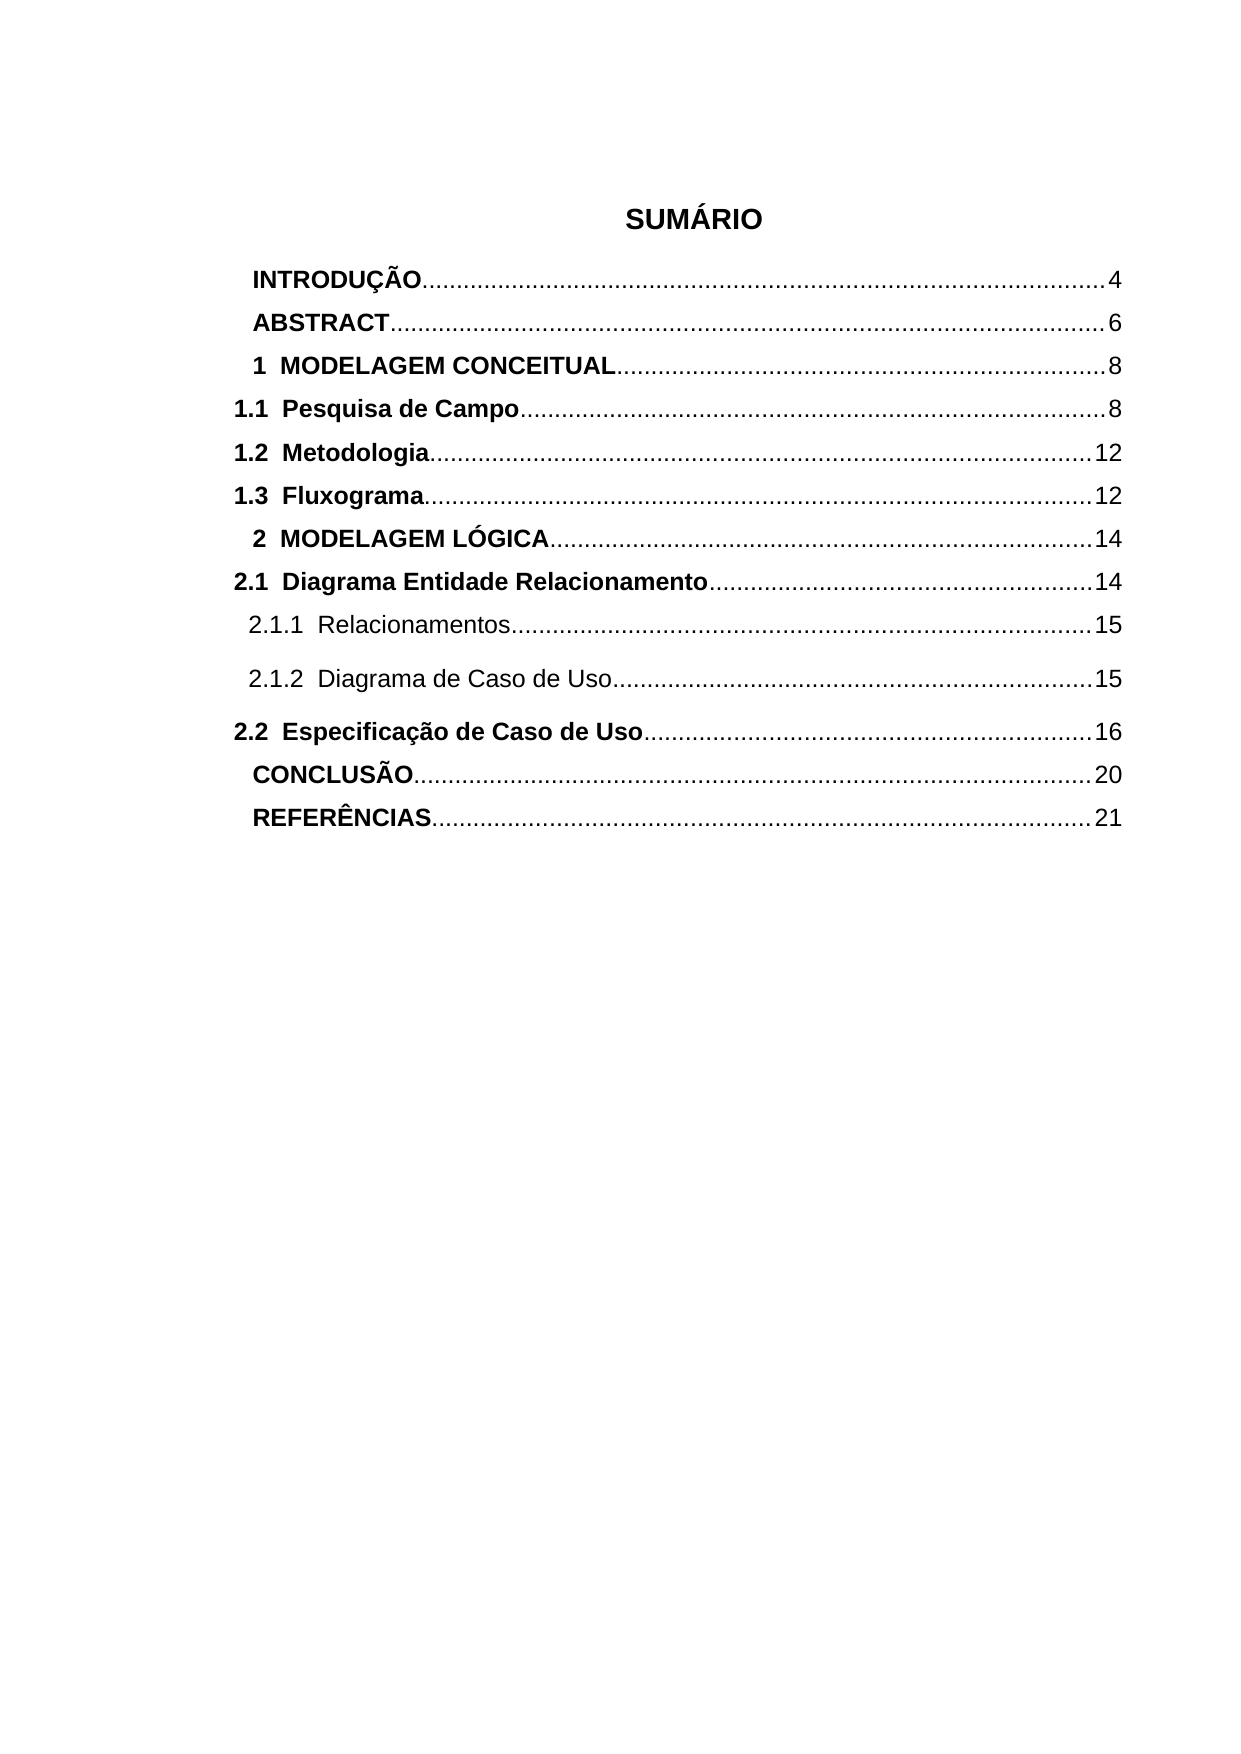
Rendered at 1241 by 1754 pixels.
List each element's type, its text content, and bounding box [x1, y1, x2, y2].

text 1.2 Metodologia 12 [213, 437, 1122, 466]
text 2.1.2 Diagrama de Caso de Uso 15 [227, 663, 1122, 692]
subtitle SUMÁRIO [177, 202, 1122, 236]
text 1 MODELAGEM CONCEITUAL 8 [177, 351, 1122, 380]
text 2.1.1 Relacionamentos 15 [227, 610, 1122, 639]
text 1.1 Pesquisa de Campo 8 [213, 394, 1122, 423]
text ABSTRACT 6 [177, 308, 1122, 337]
text 2.1 Diagrama Entidade Relacionamento 14 [213, 567, 1122, 596]
text 2.2 Especificação de Caso de Uso 16 [213, 717, 1122, 746]
text REFERÊNCIAS 21 [177, 803, 1122, 832]
text 2 MODELAGEM LÓGICA 14 [177, 524, 1122, 552]
text INTRODUÇÃO 4 [177, 265, 1122, 294]
text CONCLUSÃO 20 [177, 760, 1122, 789]
text 1.3 Fluxograma 12 [213, 481, 1122, 509]
